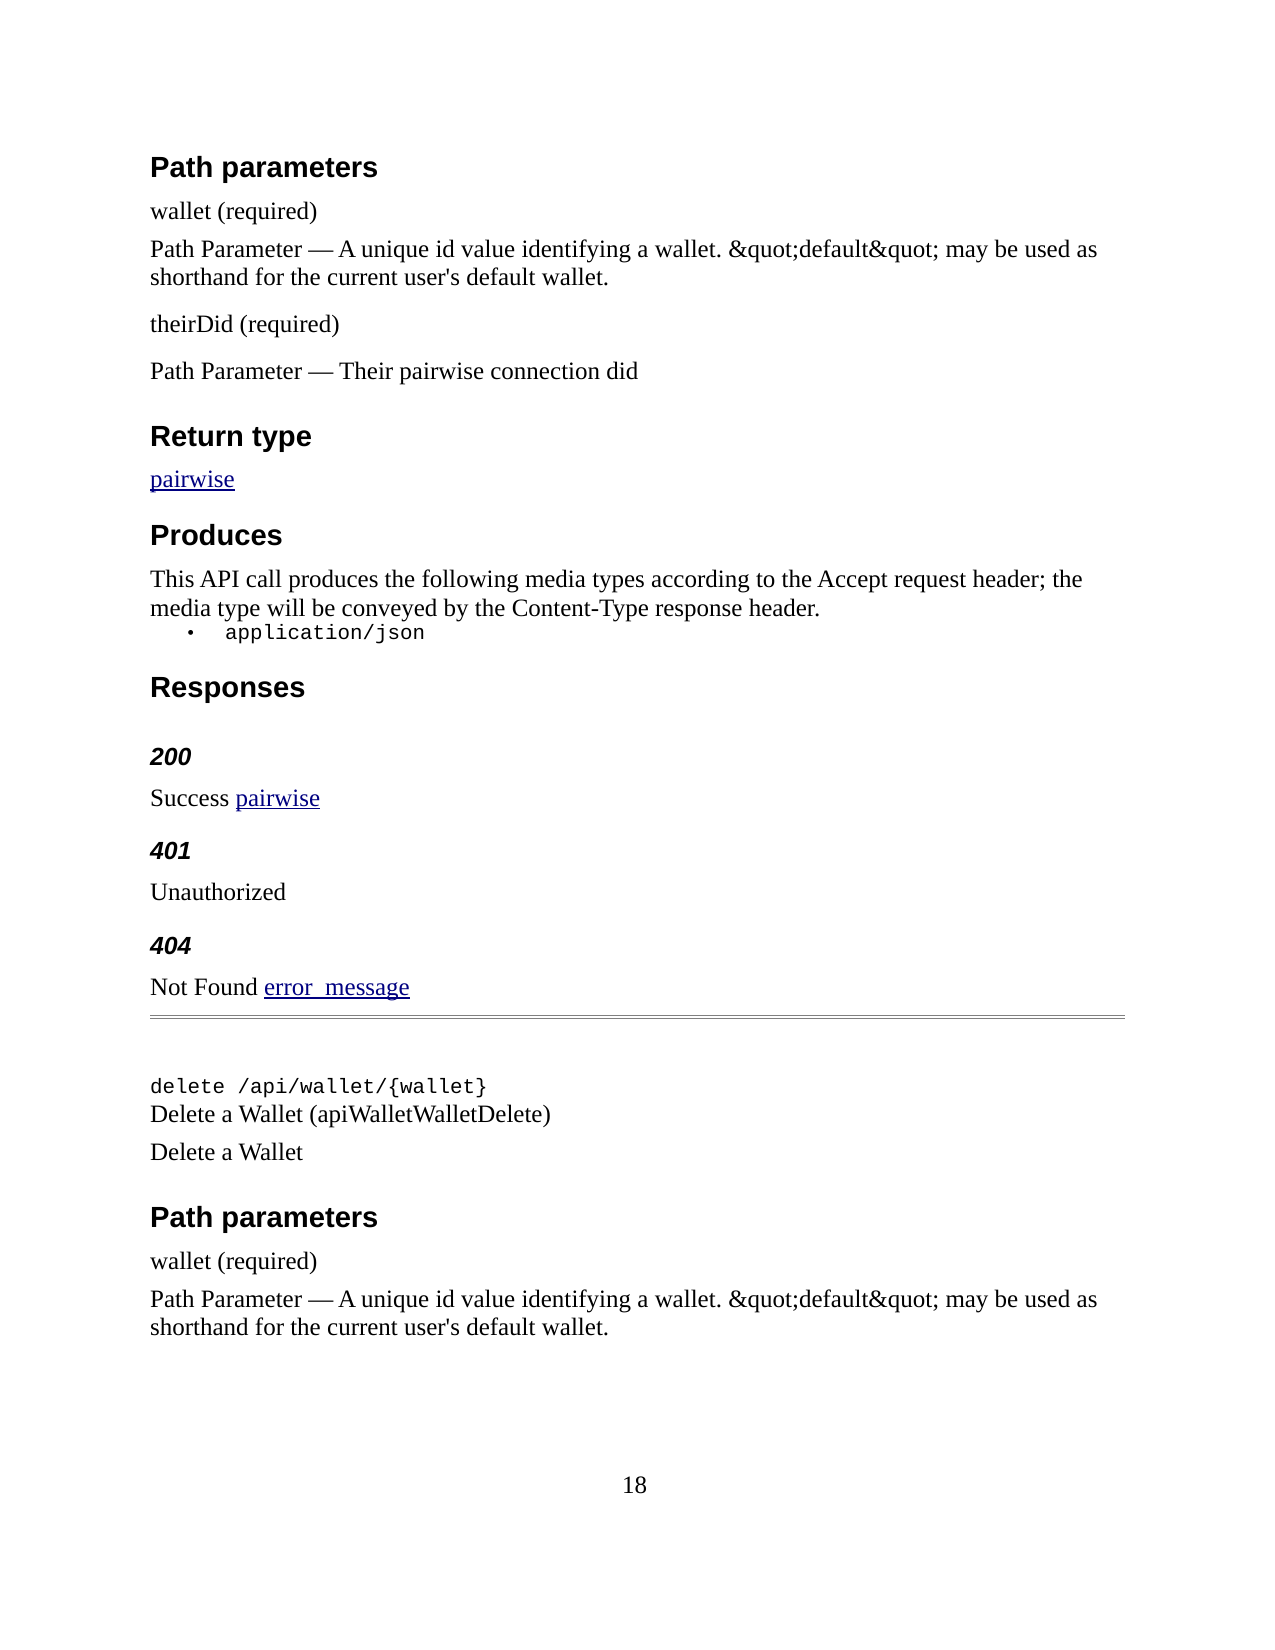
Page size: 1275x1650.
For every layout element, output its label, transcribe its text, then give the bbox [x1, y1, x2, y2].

subtitle 401 [150, 836, 1125, 865]
text theirDid (required) [150, 309, 1125, 338]
text Not Found error_message [150, 972, 1125, 1001]
subtitle Path parameters [150, 1200, 1125, 1233]
text Path Parameter — Their pairwise connection did [150, 356, 1125, 384]
text wallet (required) [150, 196, 1125, 225]
text delete /api/wallet/{wallet} [150, 1076, 1125, 1099]
text pairwise [150, 464, 1125, 493]
text Delete a Wallet [150, 1137, 1125, 1166]
subtitle Path parameters [150, 150, 1125, 183]
text Path Parameter — A unique id value identifying a wallet. &quot;default&quot; may be used as shorthand for the current user's default wallet. [150, 1284, 1125, 1341]
text Success pairwise [150, 783, 1125, 811]
text Delete a Wallet (apiWalletWalletDelete) [150, 1099, 1125, 1128]
subtitle 404 [150, 931, 1125, 960]
text This API call produces the following media types according to the Accept request header; the media type will be conveyed by the Content-Type response header. [150, 564, 1125, 622]
text Path Parameter — A unique id value identifying a wallet. &quot;default&quot; may be used as shorthand for the current user's default wallet. [150, 234, 1125, 291]
text Unauthorized [150, 877, 1125, 906]
subtitle 200 [150, 742, 1125, 770]
subtitle Produces [150, 518, 1125, 552]
subtitle Responses [150, 671, 1125, 704]
subtitle Return type [150, 418, 1125, 452]
text wallet (required) [150, 1246, 1125, 1275]
list application/json [187, 622, 1125, 646]
